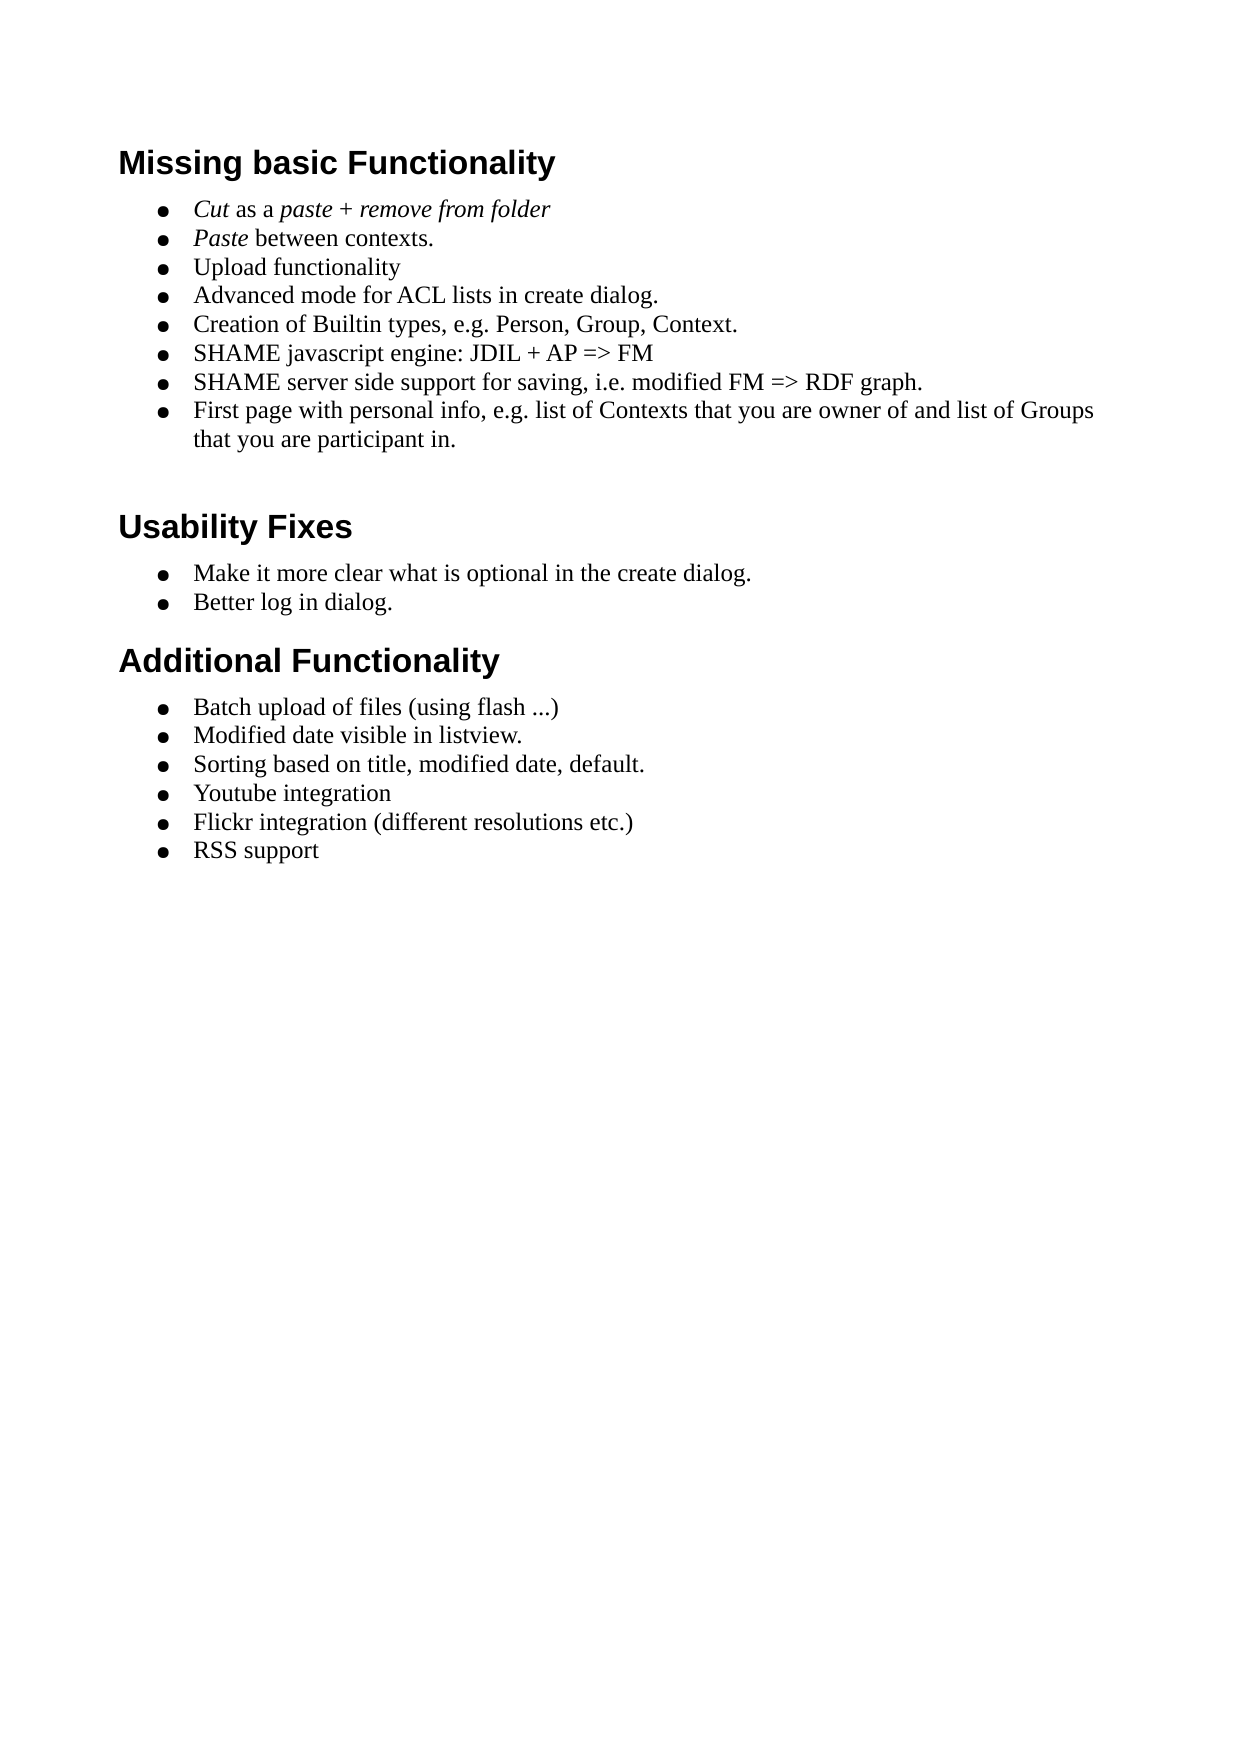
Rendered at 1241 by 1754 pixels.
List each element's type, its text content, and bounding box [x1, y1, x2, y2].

list Creation of Builtin types, e.g. Person, Group, Context. [156, 309, 1122, 338]
list Batch upload of files (using flash ...) [156, 692, 1122, 720]
subtitle Missing basic Functionality [118, 143, 1122, 182]
list Sorting based on title, modified date, default. [156, 749, 1122, 778]
list SHAME server side support for saving, i.e. modified FM => RDF graph. [156, 367, 1122, 396]
list First page with personal info, e.g. list of Contexts that you are owner of and list of Groups that you are participant in. [156, 396, 1122, 453]
list Cut as a paste + remove from folder [156, 194, 1122, 223]
subtitle Usability Fixes [118, 507, 1122, 545]
list Paste between contexts. [156, 223, 1122, 252]
list Better log in dialog. [156, 587, 1122, 615]
list Upload functionality [156, 252, 1122, 281]
list Youtube integration [156, 778, 1122, 807]
list SHAME javascript engine: JDIL + AP => FM [156, 338, 1122, 367]
list Make it more clear what is optional in the create dialog. [156, 558, 1122, 587]
subtitle Additional Functionality [118, 640, 1122, 679]
list Modified date visible in listview. [156, 720, 1122, 749]
list RSS support [156, 835, 1122, 864]
list Flickr integration (different resolutions etc.) [156, 807, 1122, 835]
list Advanced mode for ACL lists in create dialog. [156, 281, 1122, 309]
